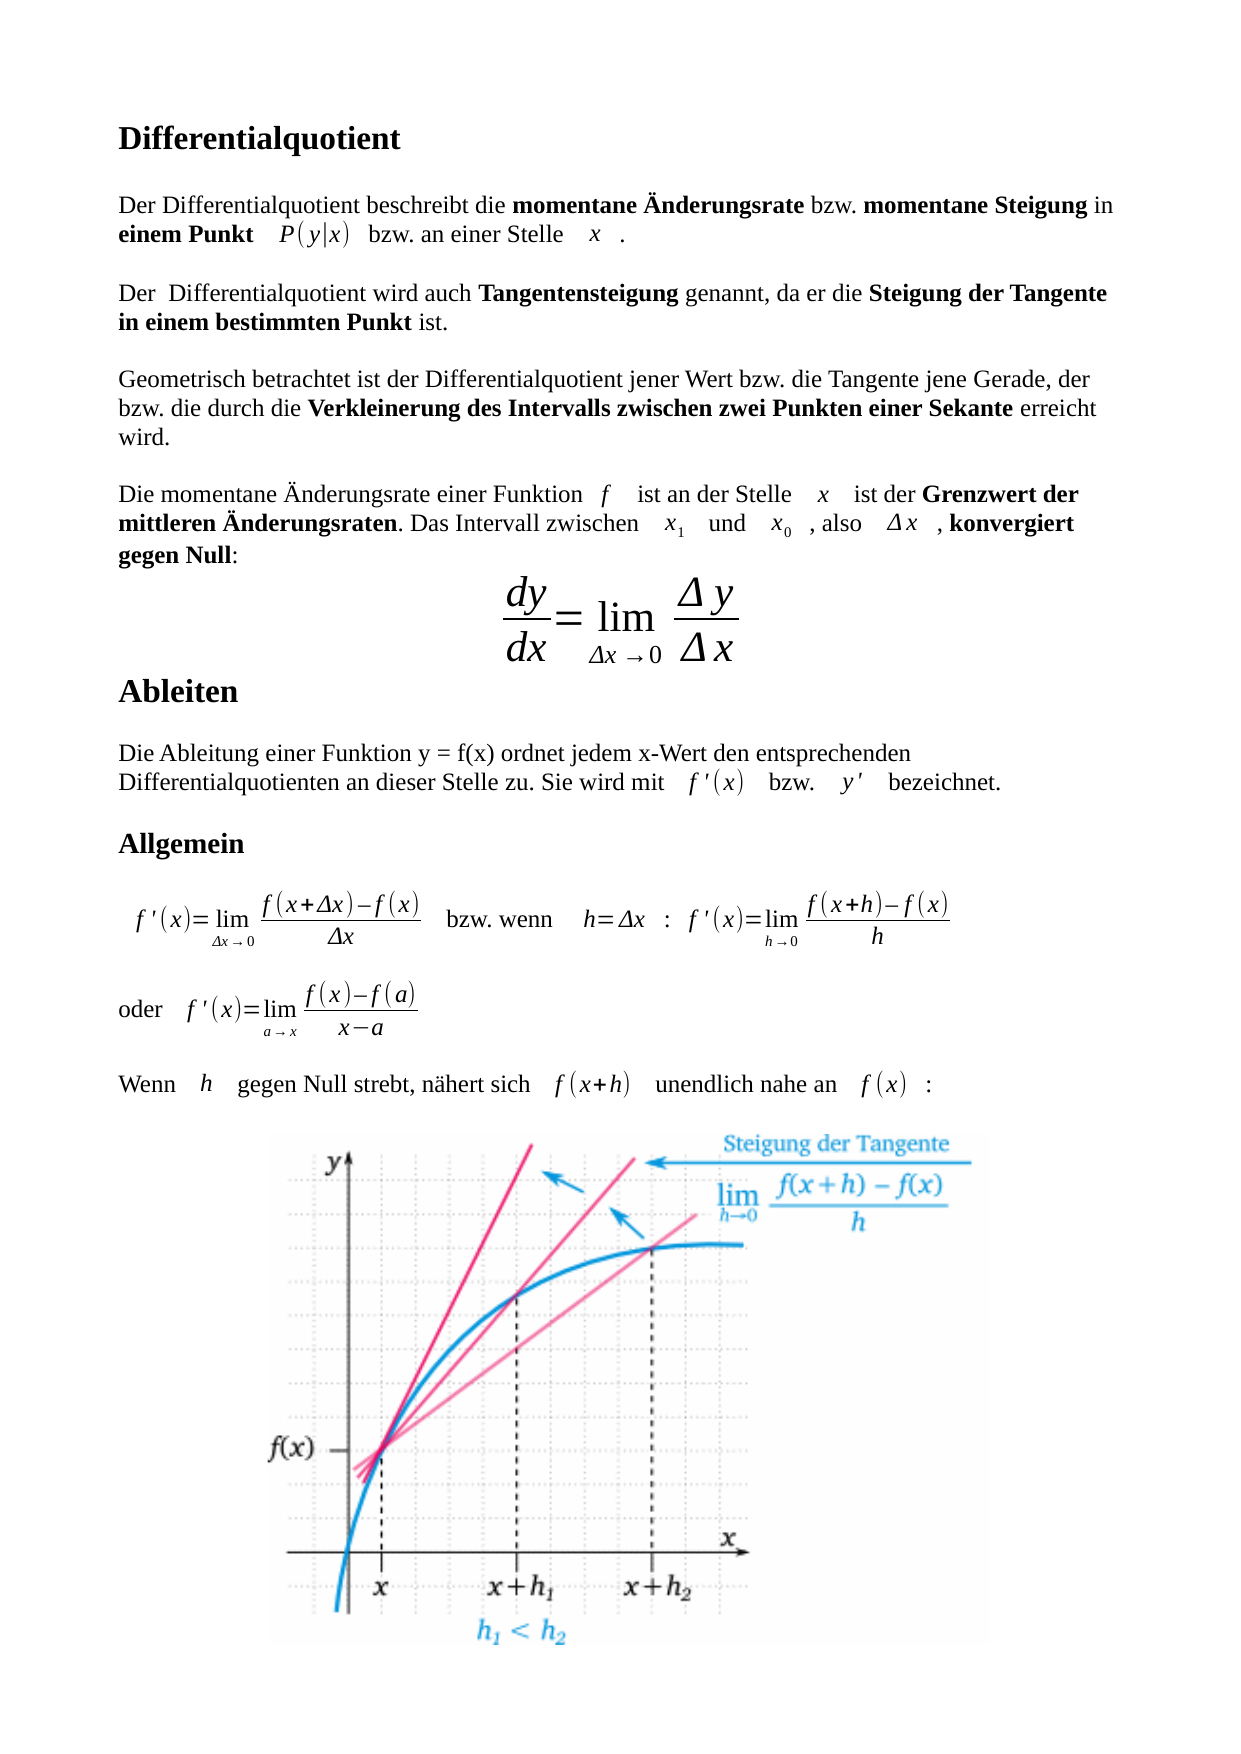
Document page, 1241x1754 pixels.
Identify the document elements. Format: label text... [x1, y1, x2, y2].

text Die momentane Änderungsrate einer Funktion ist an der Stelle ist der Grenzwert der mittleren Änderungsraten. Das Intervall zwischen und , also , konvergiert gegen Null: [118, 479, 1122, 569]
text oder [118, 979, 1122, 1040]
text Allgemein [118, 826, 1122, 860]
picture [267, 1134, 991, 1645]
text Ableiten [118, 671, 1122, 709]
text Der Differentialquotient beschreibt die momentane Änderungsrate bzw. momentane Steigung in einem Punkt bzw. an einer Stelle . [118, 190, 1122, 249]
text bzw. wenn : [118, 888, 1122, 950]
text Wenn gegen Null strebt, nähert sich unendlich nahe an : [118, 1069, 1122, 1099]
text Geometrisch betrachtet ist der Differentialquotient jener Wert bzw. die Tangente jene Gerade, der bzw. die durch die Verkleinerung des Intervalls zwischen zwei Punkten einer Sekante erreicht wird. [118, 364, 1122, 451]
text Der Differentialquotient wird auch Tangentensteigung genannt, da er die Steigung der Tangente in einem bestimmten Punkt ist. [118, 278, 1122, 336]
text Differentialquotient [118, 118, 1122, 156]
text Die Ableitung einer Funktion y = f(x) ordnet jedem x-Wert den entsprechenden Differentialquotienten an dieser Stelle zu. Sie wird mit bzw. bezeichnet. [118, 738, 1122, 797]
